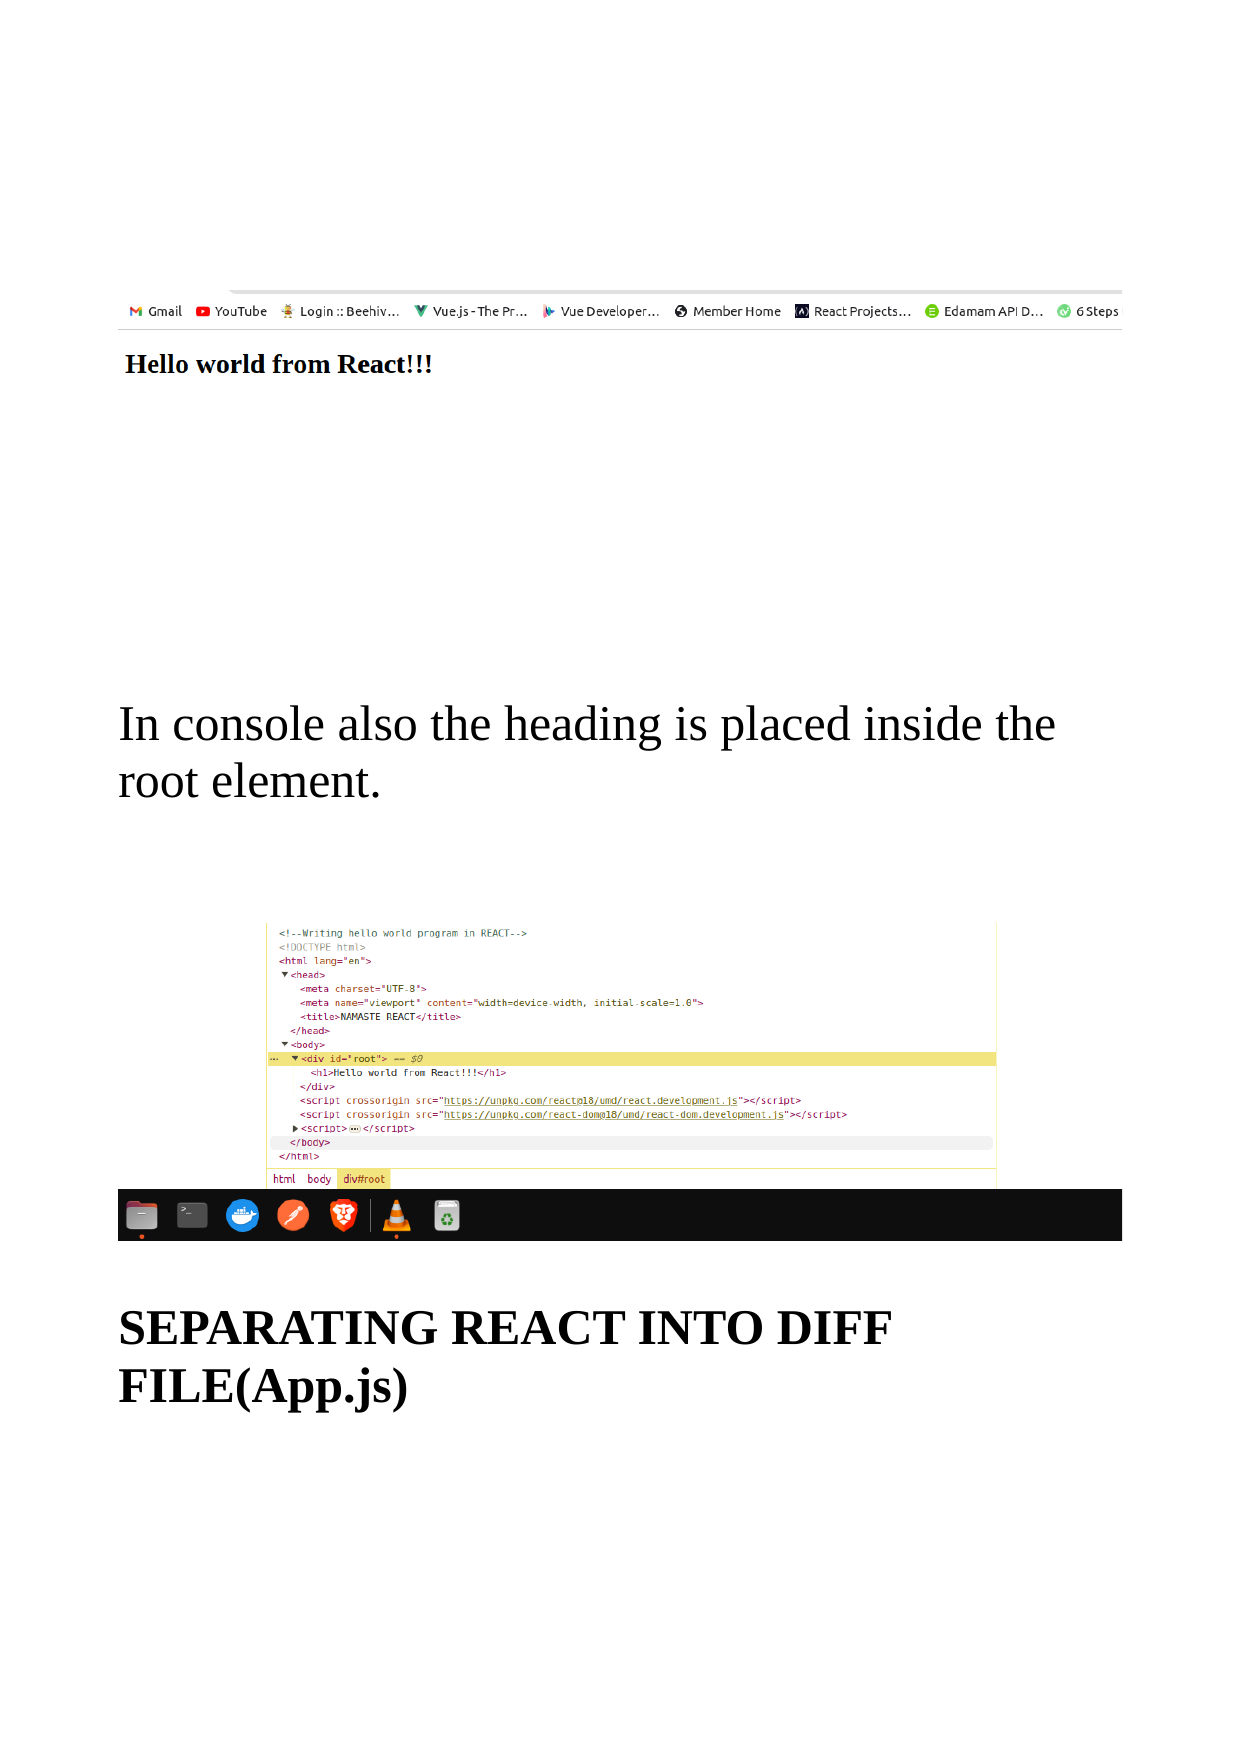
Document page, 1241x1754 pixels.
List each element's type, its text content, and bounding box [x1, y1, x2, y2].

picture [118, 290, 1123, 694]
picture [118, 923, 1123, 1241]
text SEPARATING REACT INTO DIFF FILE(App.js) [118, 1241, 1122, 1471]
text In console also the heading is placed inside the root element. [118, 694, 1122, 808]
